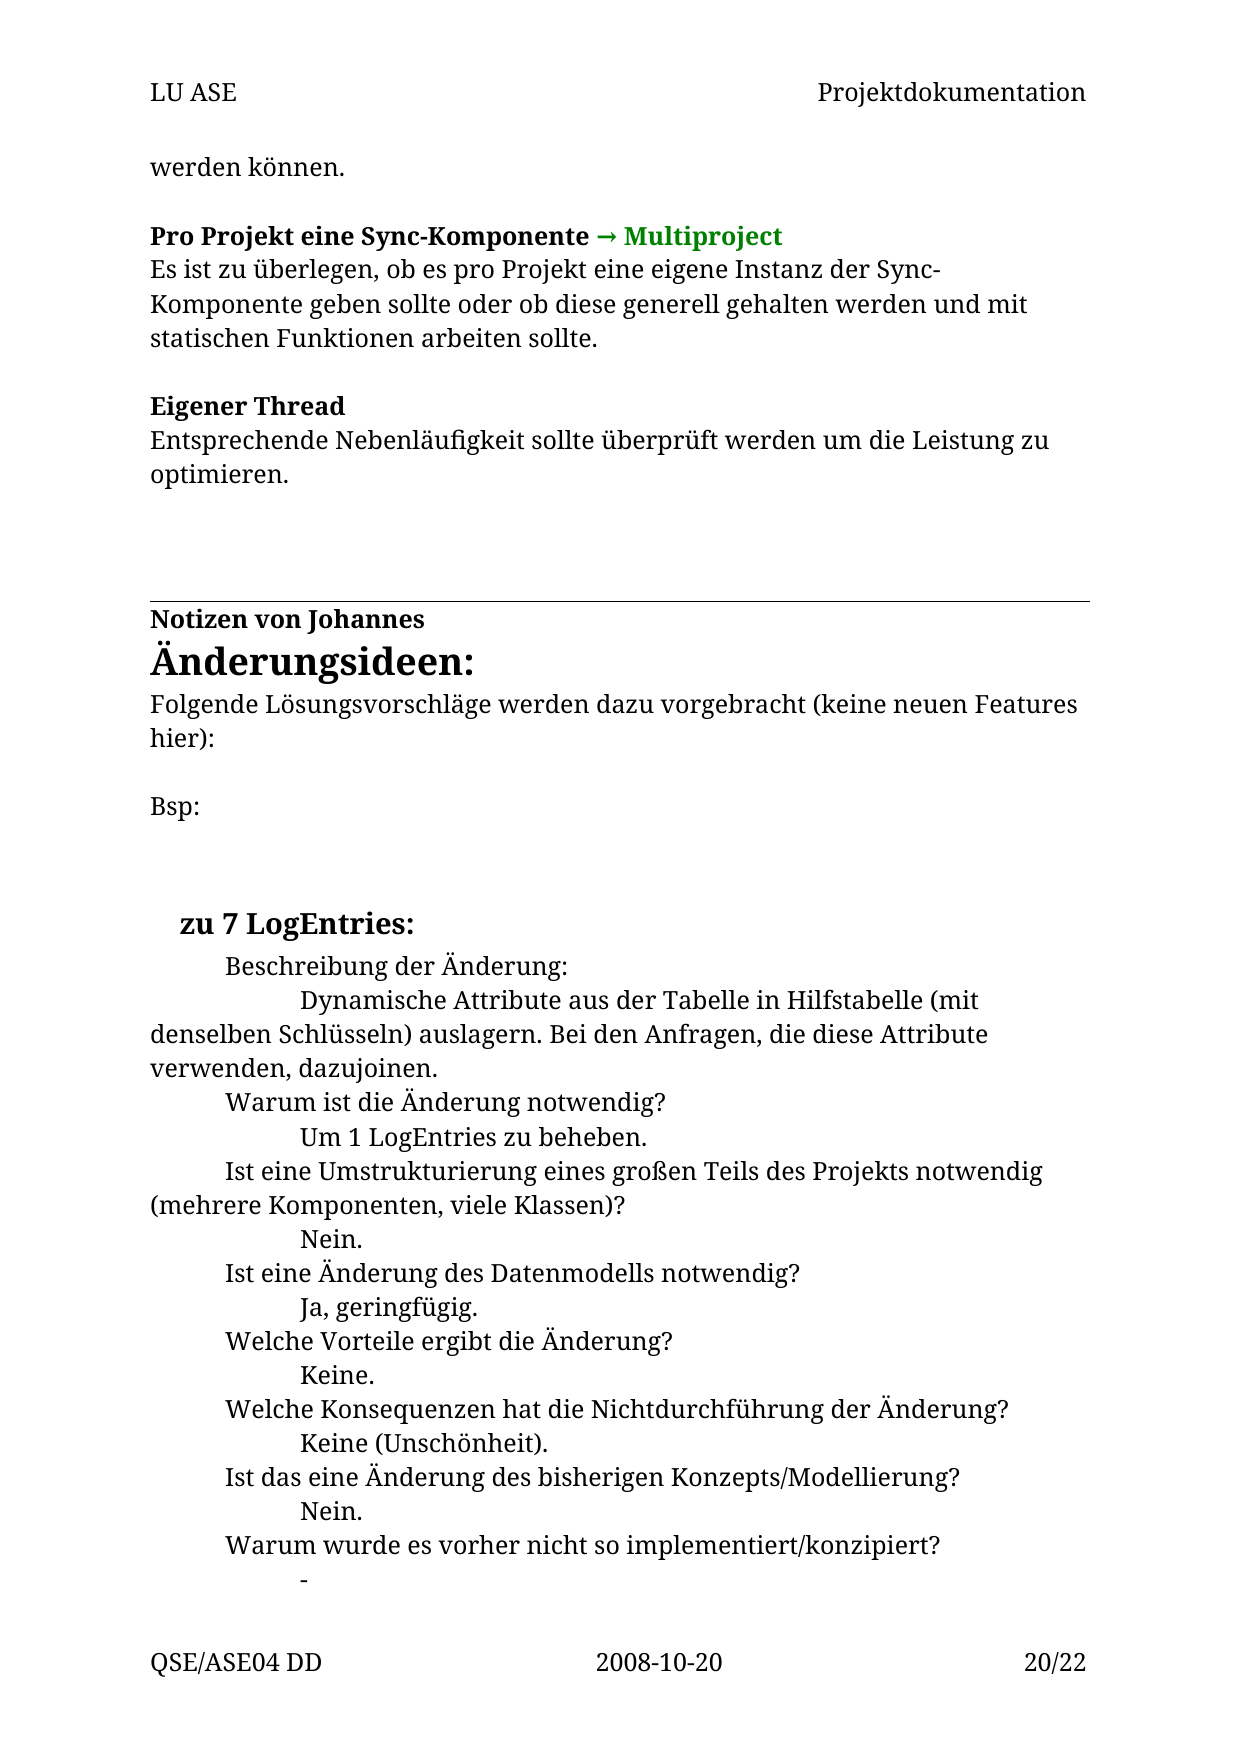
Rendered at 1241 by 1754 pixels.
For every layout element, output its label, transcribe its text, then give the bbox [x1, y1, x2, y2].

text Keine (Unschönheit). [150, 1426, 1090, 1460]
text Es ist zu überlegen, ob es pro Projekt eine eigene Instanz der Sync-Komponente geben sollte oder ob diese generell gehalten werden und mit statischen Funktionen arbeiten sollte. [150, 252, 1090, 354]
text Nein. [150, 1494, 1090, 1528]
text Welche Konsequenzen hat die Nichtdurchführung der Änderung? [150, 1392, 1090, 1426]
text Notizen von Johannes [150, 602, 1090, 636]
text Pro Projekt eine Sync-Komponente → Multiproject [150, 218, 1090, 252]
text Welche Vorteile ergibt die Änderung? [150, 1323, 1090, 1358]
text Entsprechende Nebenläufigkeit sollte überprüft werden um die Leistung zu optimieren. [150, 422, 1090, 491]
text Bsp: [150, 789, 1090, 823]
text Ist eine Änderung des Datenmodells notwendig? [150, 1255, 1090, 1289]
text Dynamische Attribute aus der Tabelle in Hilfstabelle (mit denselben Schlüsseln) auslagern. Bei den Anfragen, die diese Attribute verwenden, dazujoinen. [150, 983, 1090, 1085]
text Warum ist die Änderung notwendig? [150, 1085, 1090, 1119]
subtitle zu 7 LogEntries: [150, 903, 1090, 943]
text Eigener Thread [150, 388, 1090, 422]
text - [150, 1562, 1090, 1596]
text Um 1 LogEntries zu beheben. [150, 1119, 1090, 1153]
text Ist das eine Änderung des bisherigen Konzepts/Modellierung? [150, 1460, 1090, 1494]
text werden können. [150, 150, 1090, 184]
text Beschreibung der Änderung: [150, 949, 1090, 983]
text Änderungsideen: [150, 636, 1090, 687]
text Ist eine Umstrukturierung eines großen Teils des Projekts notwendig (mehrere Komponenten, viele Klassen)? [150, 1153, 1090, 1221]
text Warum wurde es vorher nicht so implementiert/konzipiert? [150, 1528, 1090, 1562]
text Nein. [150, 1221, 1090, 1255]
text Keine. [150, 1358, 1090, 1392]
text Folgende Lösungsvorschläge werden dazu vorgebracht (keine neuen Features hier): [150, 687, 1090, 755]
text Ja, geringfügig. [150, 1289, 1090, 1323]
